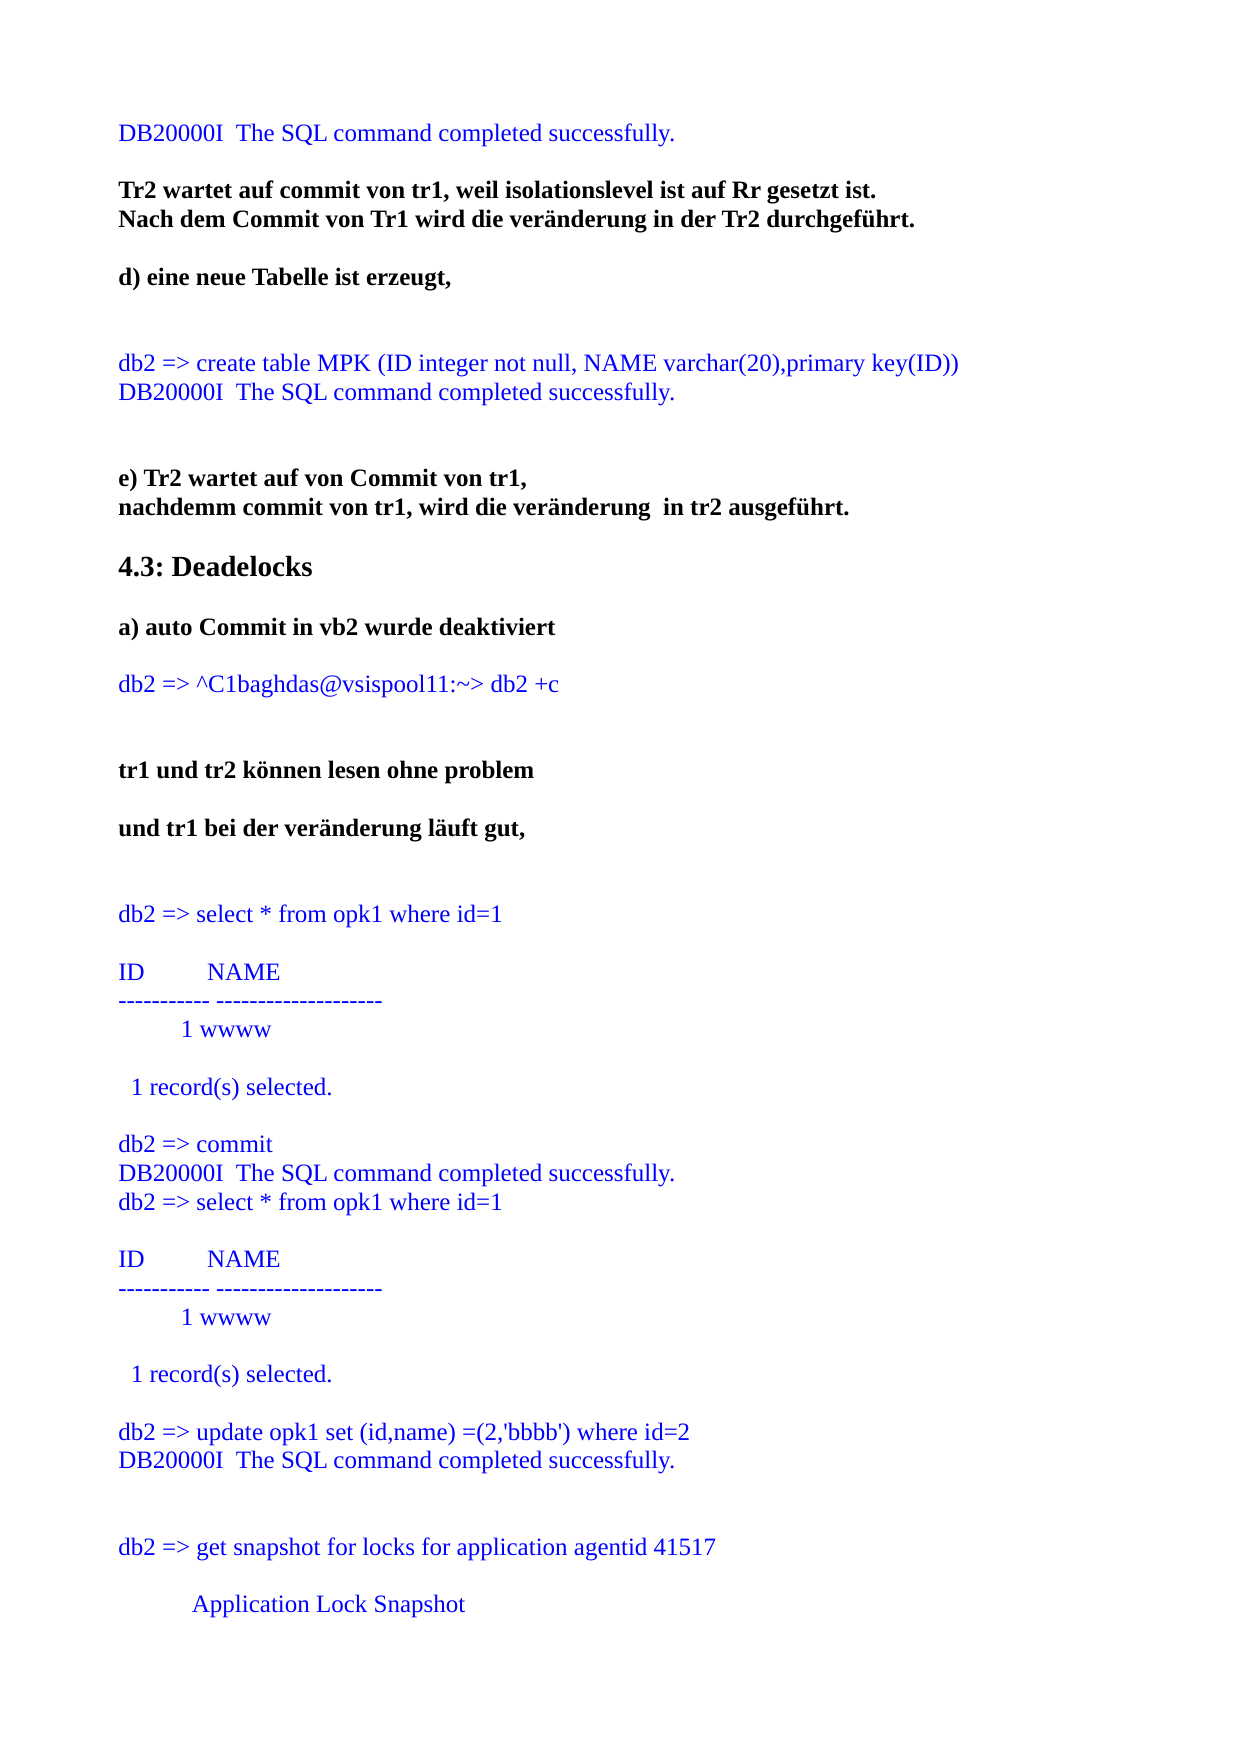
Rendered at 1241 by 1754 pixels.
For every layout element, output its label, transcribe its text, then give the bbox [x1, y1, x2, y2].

text d) eine neue Tabelle ist erzeugt, [118, 262, 1122, 291]
text ID NAME [118, 957, 1122, 985]
text ID NAME [118, 1244, 1122, 1273]
text DB20000I The SQL command completed successfully. [118, 1445, 1122, 1474]
text db2 => get snapshot for locks for application agentid 41517 [118, 1532, 1122, 1560]
text Application Lock Snapshot [118, 1589, 1122, 1618]
text db2 => select * from opk1 where id=1 [118, 1187, 1122, 1215]
text db2 => select * from opk1 where id=1 [118, 899, 1122, 928]
text 1 wwww [118, 1302, 1122, 1330]
text a) auto Commit in vb2 wurde deaktiviert [118, 612, 1122, 640]
text und tr1 bei der veränderung läuft gut, [118, 813, 1122, 842]
text DB20000I The SQL command completed successfully. [118, 377, 1122, 406]
text tr1 und tr2 können lesen ohne problem [118, 755, 1122, 784]
text 1 wwww [118, 1014, 1122, 1043]
text db2 => update opk1 set (id,name) =(2,'bbbb') where id=2 [118, 1417, 1122, 1445]
text nachdemm commit von tr1, wird die veränderung in tr2 ausgeführt. [118, 492, 1122, 521]
text db2 => ^C1baghdas@vsispool11:~> db2 +c [118, 669, 1122, 698]
text db2 => create table MPK (ID integer not null, NAME varchar(20),primary key(ID)) [118, 348, 1122, 377]
text db2 => commit [118, 1129, 1122, 1158]
text Tr2 wartet auf commit von tr1, weil isolationslevel ist auf Rr gesetzt ist. [118, 176, 1122, 204]
text DB20000I The SQL command completed successfully. [118, 1158, 1122, 1187]
text ----------- -------------------- [118, 985, 1122, 1014]
text 4.3: Deadelocks [118, 549, 1122, 583]
text ----------- -------------------- [118, 1273, 1122, 1302]
text DB20000I The SQL command completed successfully. [118, 118, 1122, 147]
text 1 record(s) selected. [118, 1359, 1122, 1388]
text 1 record(s) selected. [118, 1072, 1122, 1100]
text Nach dem Commit von Tr1 wird die veränderung in der Tr2 durchgeführt. [118, 204, 1122, 233]
text e) Tr2 wartet auf von Commit von tr1, [118, 463, 1122, 492]
